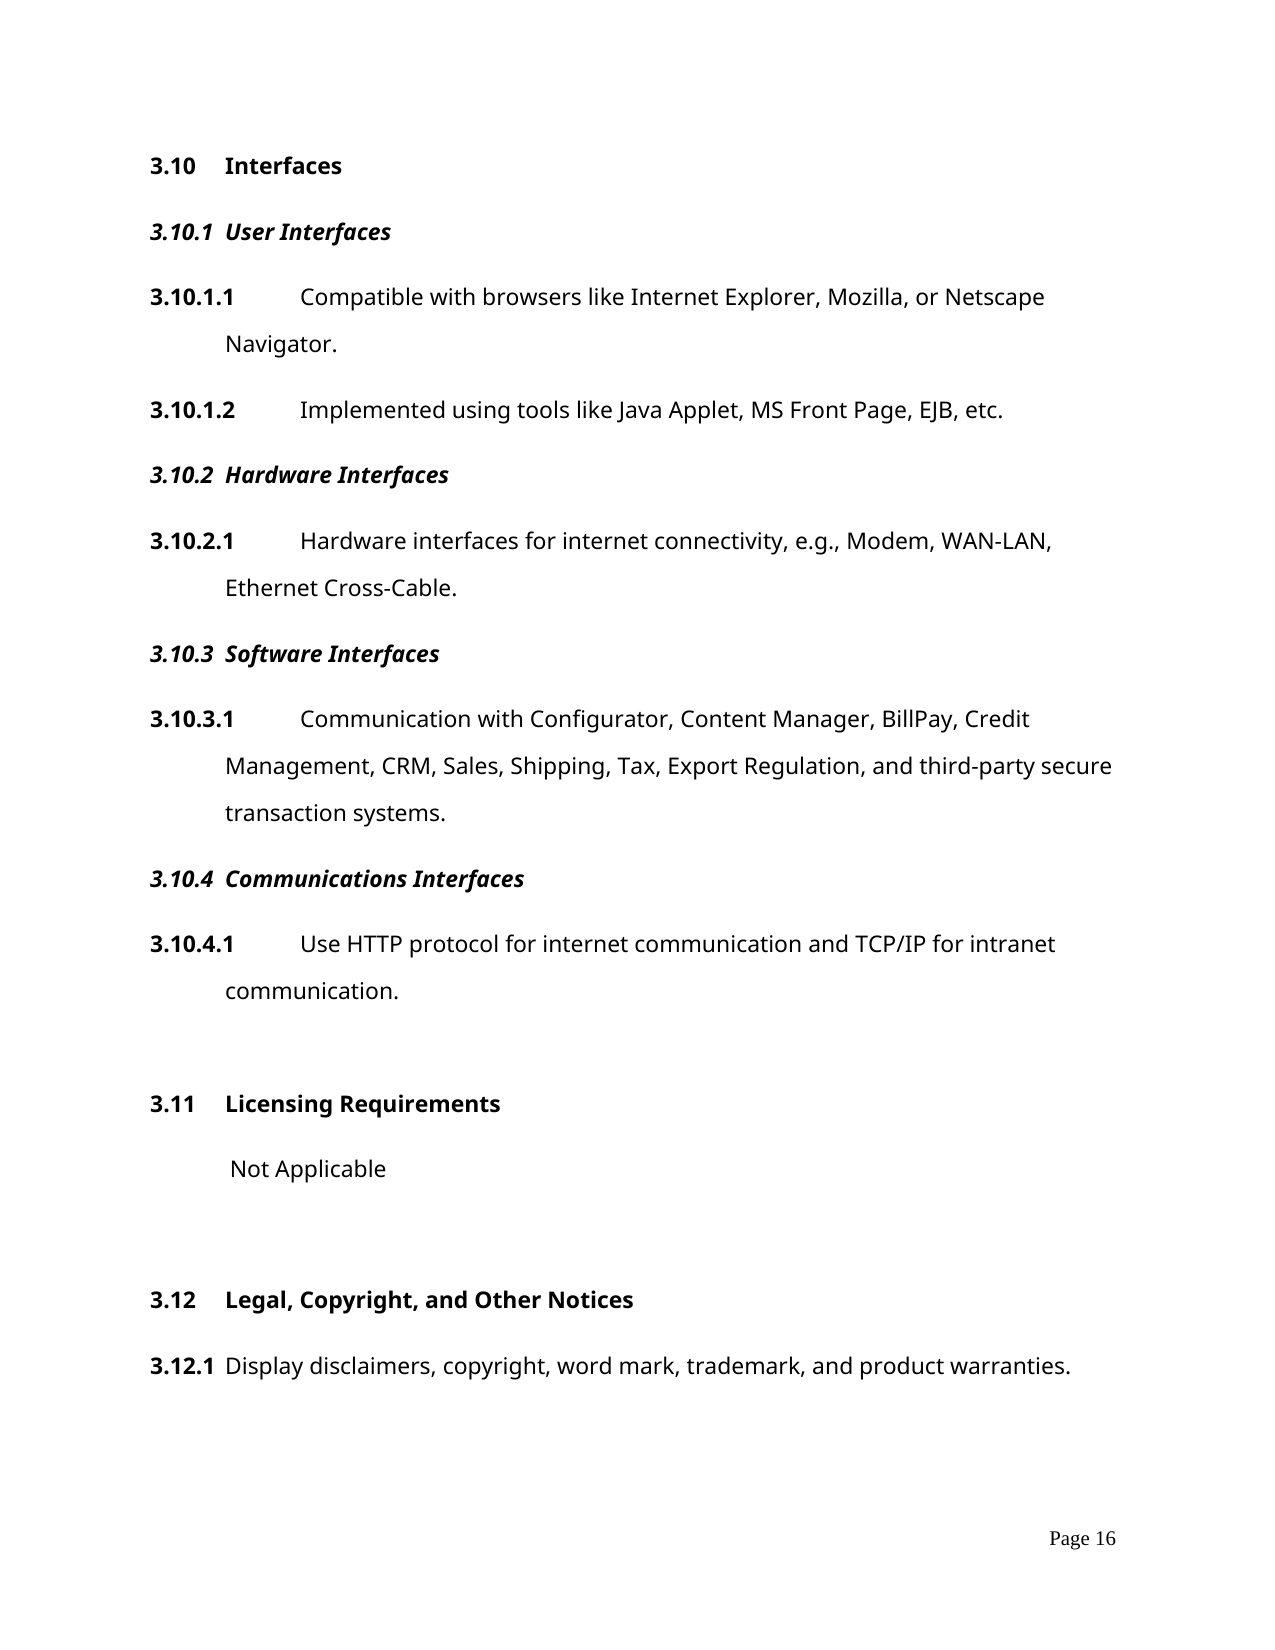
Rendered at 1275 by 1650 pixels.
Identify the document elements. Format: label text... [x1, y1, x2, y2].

subtitle Hardware Interfaces [150, 459, 1125, 491]
subtitle Communication with Configurator, Content Manager, BillPay, Credit Management, CRM, Sales, Shipping, Tax, Export Regulation, and third-party secure transaction systems. [150, 703, 1125, 828]
subtitle Compatible with browsers like Internet Explorer, Mozilla, or Netscape Navigator. [150, 281, 1125, 359]
subtitle Licensing Requirements [150, 1087, 1125, 1119]
subtitle Software Interfaces [150, 637, 1125, 669]
subtitle Legal, Copyright, and Other Notices [150, 1284, 1125, 1316]
subtitle Communications Interfaces [150, 862, 1125, 894]
subtitle Implemented using tools like Java Applet, MS Front Page, EJB, etc. [150, 394, 1125, 425]
subtitle Display disclaimers, copyright, word mark, trademark, and product warranties. [150, 1350, 1125, 1381]
subtitle Hardware interfaces for internet connectivity, e.g., Modem, WAN-LAN, Ethernet Cross-Cable. [150, 525, 1125, 603]
text Not Applicable [229, 1153, 1125, 1184]
subtitle Interfaces [150, 150, 1125, 181]
subtitle User Interfaces [150, 216, 1125, 247]
subtitle Use HTTP protocol for internet communication and TCP/IP for intranet communication. [150, 928, 1125, 1006]
